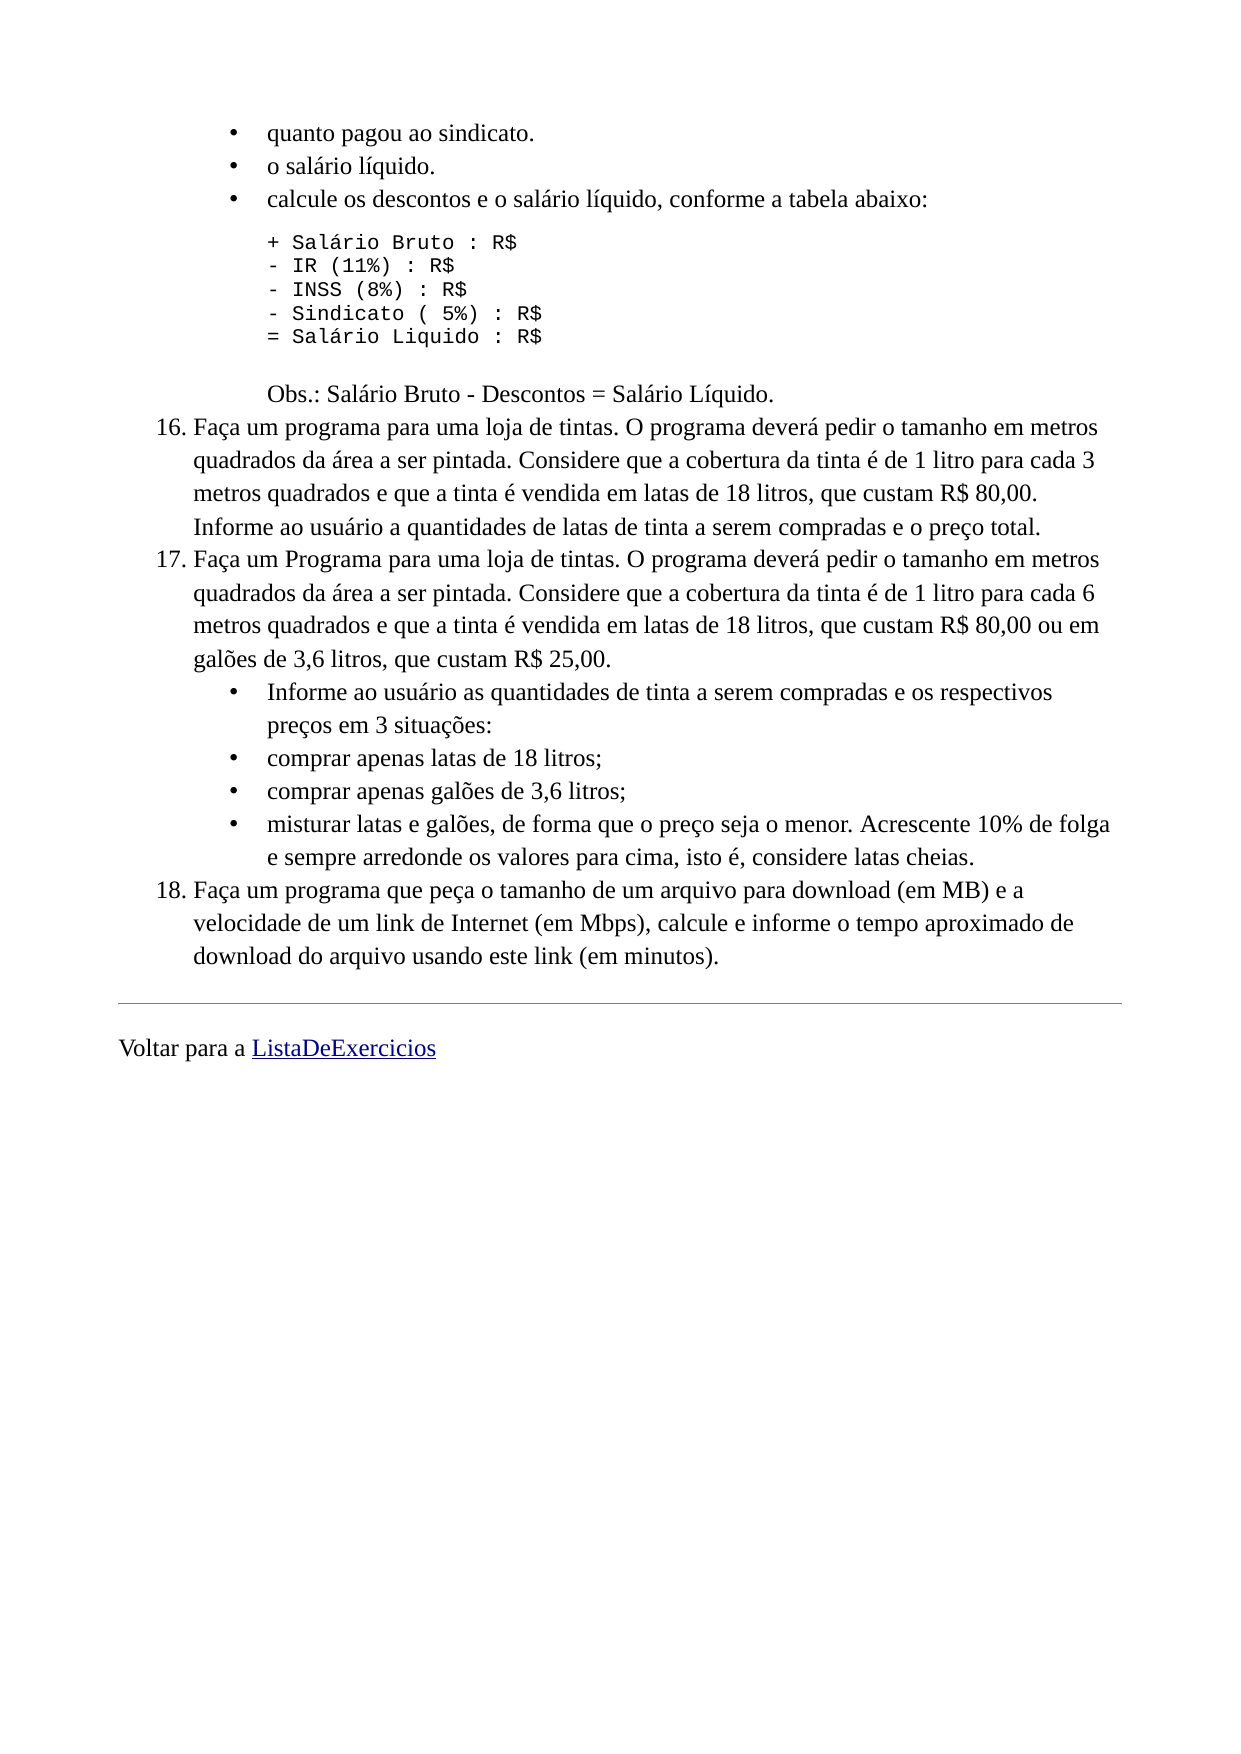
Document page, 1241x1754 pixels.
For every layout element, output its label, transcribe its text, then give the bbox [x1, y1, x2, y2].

list Faça um programa para uma loja de tintas. O programa deverá pedir o tamanho em metros quadrados da área a ser pintada. Considere que a cobertura da tinta é de 1 litro para cada 3 metros quadrados e que a tinta é vendida em latas de 18 litros, que custam R$ 80,00. Informe ao usuário a quantidades de latas de tinta a serem compradas e o preço total. [156, 412, 1122, 540]
text Voltar para a ListaDeExercicios [118, 1033, 1122, 1061]
list = Salário Liquido : R$ [229, 326, 1122, 350]
list Informe ao usuário as quantidades de tinta a serem compradas e os respectivos preços em 3 situações: [229, 677, 1122, 738]
list - INSS (8%) : R$ [229, 279, 1122, 303]
list Faça um Programa para uma loja de tintas. O programa deverá pedir o tamanho em metros quadrados da área a ser pintada. Considere que a cobertura da tinta é de 1 litro para cada 6 metros quadrados e que a tinta é vendida em latas de 18 litros, que custam R$ 80,00 ou em galões de 3,6 litros, que custam R$ 25,00. [156, 544, 1122, 672]
list calcule os descontos e o salário líquido, conforme a tabela abaixo: [229, 184, 1122, 213]
list comprar apenas galões de 3,6 litros; [229, 776, 1122, 804]
list - Sindicato ( 5%) : R$ [229, 303, 1122, 326]
list comprar apenas latas de 18 litros; [229, 743, 1122, 771]
list Faça um programa que peça o tamanho de um arquivo para download (em MB) e a velocidade de um link de Internet (em Mbps), calcule e informe o tempo aproximado de download do arquivo usando este link (em minutos). [156, 875, 1122, 969]
list o salário líquido. [229, 151, 1122, 180]
list Obs.: Salário Bruto - Descontos = Salário Líquido. [229, 379, 1122, 408]
list quanto pagou ao sindicato. [229, 118, 1122, 147]
list - IR (11%) : R$ [229, 255, 1122, 279]
list misturar latas e galões, de forma que o preço seja o menor. Acrescente 10% de folga e sempre arredonde os valores para cima, isto é, considere latas cheias. [229, 809, 1122, 871]
list + Salário Bruto : R$ [229, 232, 1122, 255]
